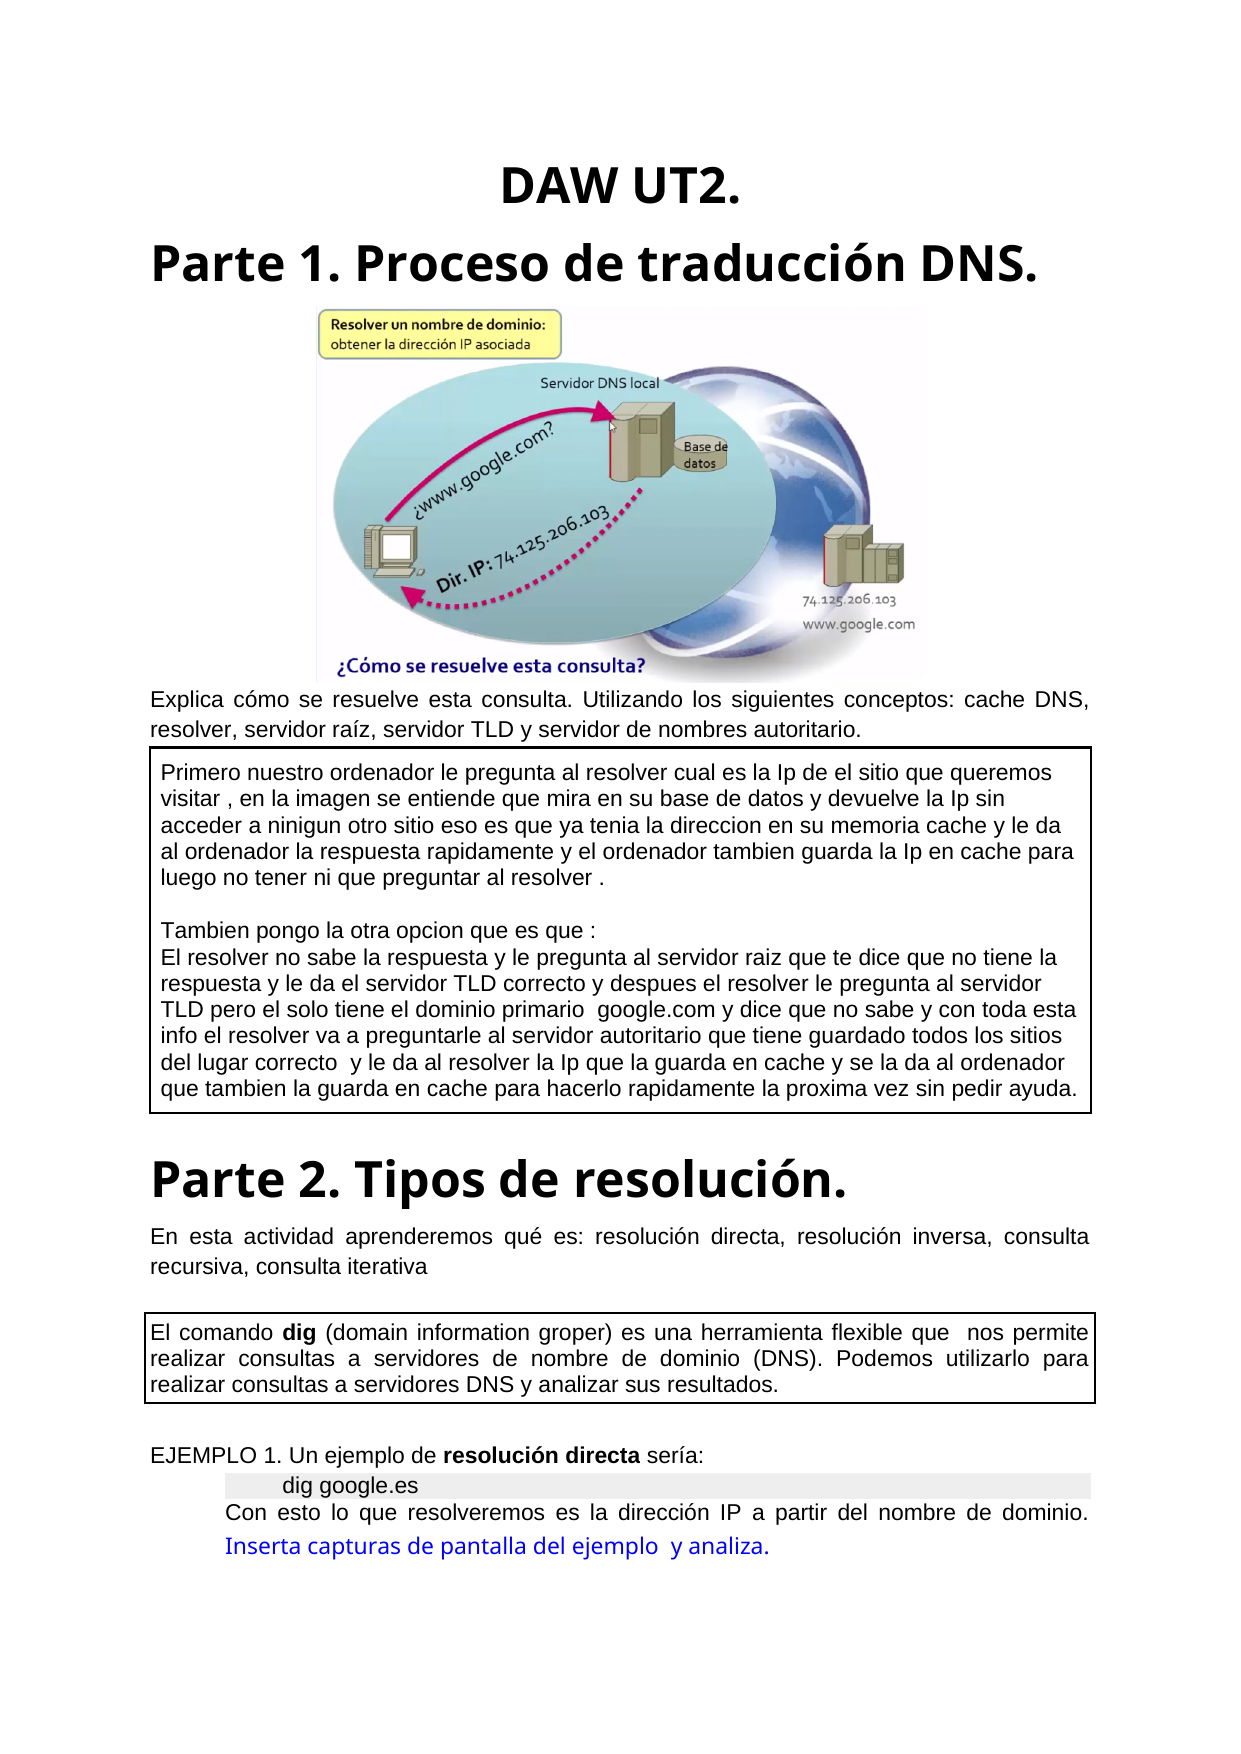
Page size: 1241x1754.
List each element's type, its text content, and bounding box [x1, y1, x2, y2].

table_header Primero nuestro ordenador le pregunta al resolver cual es la Ip de el sitio que queremos visitar , en la imagen se entiende que mira en su base de datos y devuelve la Ip sin acceder a ninigun otro sitio eso es que ya tenia la direccion en su memoria cache y le da al ordenador la respuesta rapidamente y el ordenador tambien guarda la Ip en cache para luego no tener ni que preguntar al resolver . Tambien pongo la otra opcion que es que : El resolver no sabe la respuesta y le pregunta al servidor raiz que te dice que no tiene la respuesta y le da el servidor TLD correcto y despues el resolver le pregunta al servidor TLD pero el solo tiene el dominio primario google.com y dice que no sabe y con toda esta info el resolver va a preguntarle al servidor autoritario que tiene guardado todos los sitios del lugar correcto y le da al resolver la Ip que la guarda en cache y se la da al ordenador que tambien la guarda en cache para hacerlo rapidamente la proxima vez sin pedir ayuda. [151, 749, 1090, 1112]
text Parte 2. Tipos de resolución. [150, 1144, 1090, 1212]
picture [316, 306, 924, 683]
text DAW UT2. [150, 150, 1090, 218]
text Con esto lo que resolveremos es la dirección IP a partir del nombre de dominio. Inserta capturas de pantalla del ejemplo y analiza. [225, 1499, 1090, 1561]
table_header dig google.es [225, 1473, 1091, 1499]
text Explica cómo se resuelve esta consulta. Utilizando los siguientes conceptos: cache DNS, resolver, servidor raíz, servidor TLD y servidor de nombres autoritario. [150, 686, 1090, 743]
subtitle El comando dig (domain information groper) es una herramienta flexible que nos permite realizar consultas a servidores de nombre de dominio (DNS). Podemos utilizarlo para realizar consultas a servidores DNS y analizar sus resultados. [146, 1314, 1094, 1402]
text EJEMPLO 1. Un ejemplo de resolución directa sería: [150, 1442, 1090, 1469]
text Parte 1. Proceso de traducción DNS. [150, 228, 1090, 296]
text En esta actividad aprenderemos qué es: resolución directa, resolución inversa, consulta recursiva, consulta iterativa [150, 1223, 1090, 1279]
